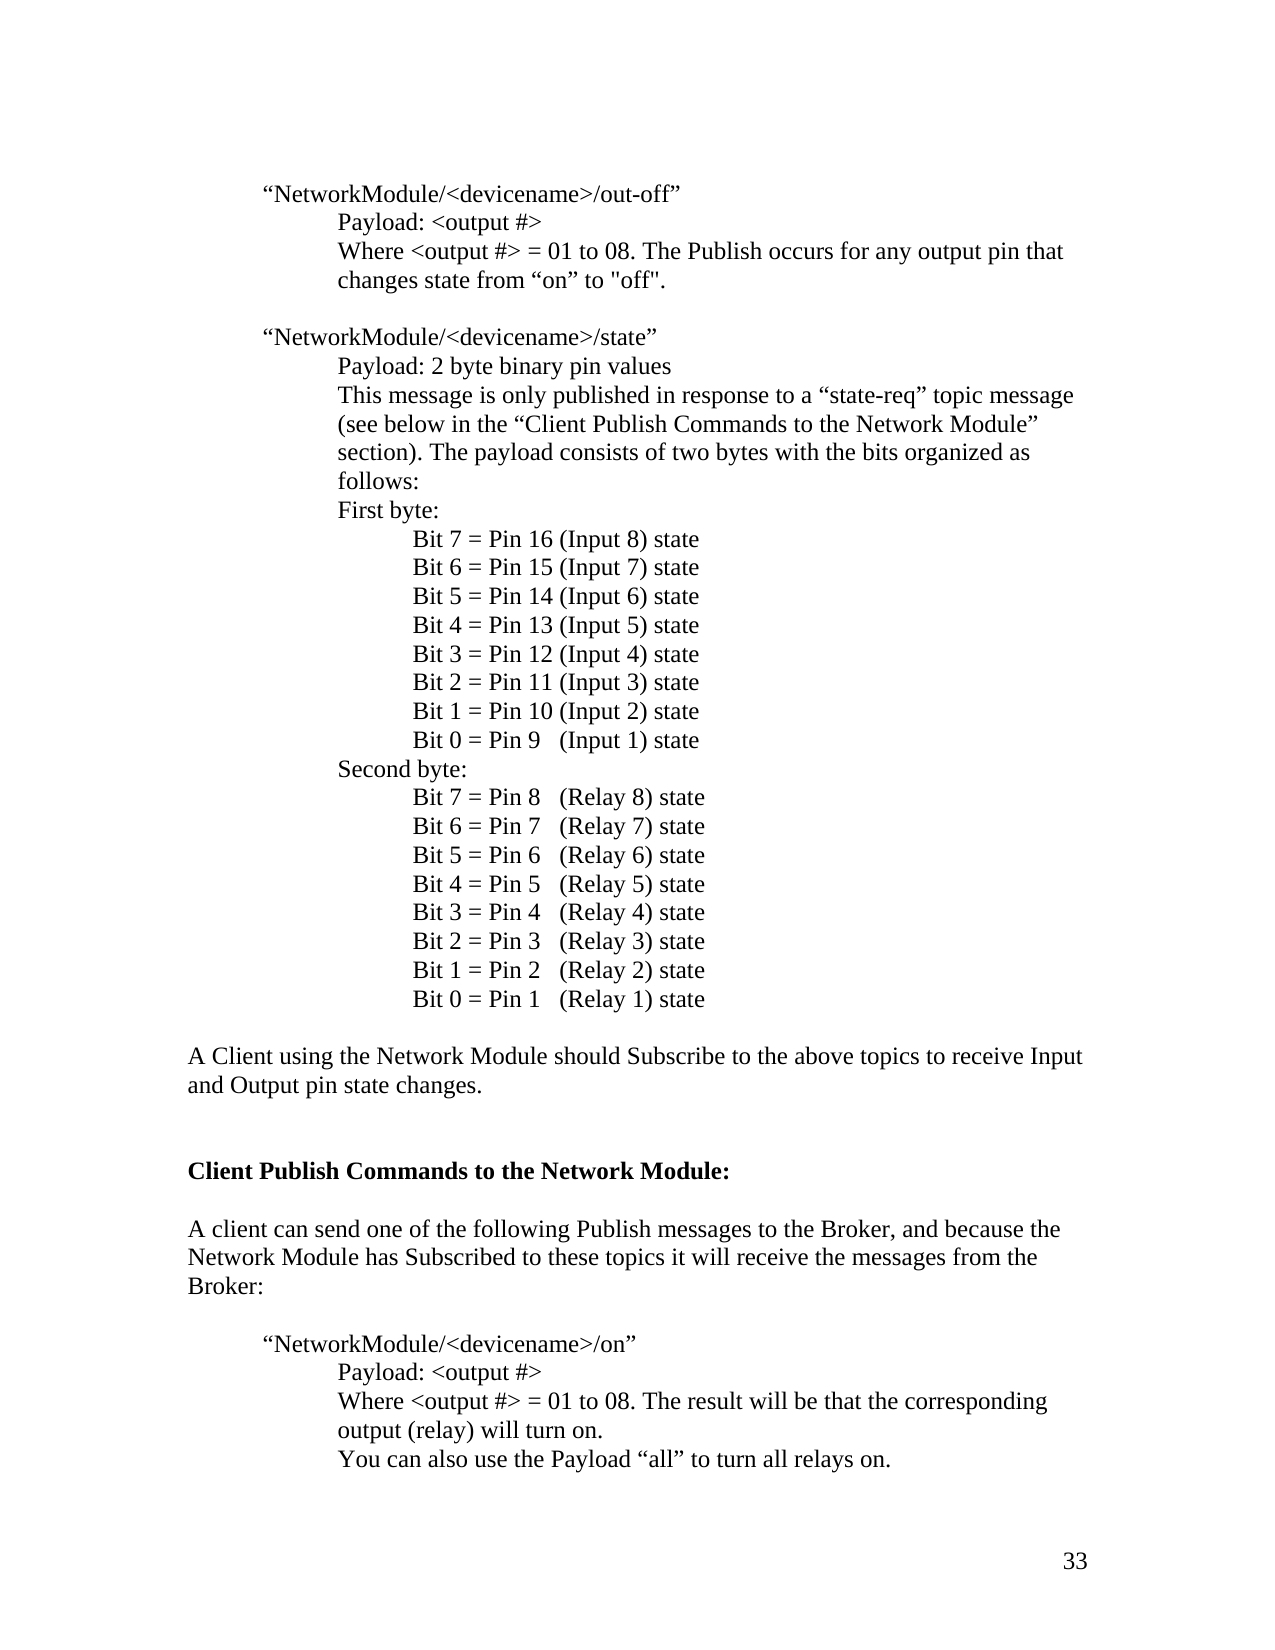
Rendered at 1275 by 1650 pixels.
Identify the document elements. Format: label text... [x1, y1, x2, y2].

text Bit 7 = Pin 16 (Input 8) state [412, 524, 1087, 552]
text Bit 2 = Pin 3 (Relay 3) state [412, 926, 1087, 955]
text First byte: [337, 495, 1087, 524]
text “NetworkModule/<devicename>/on” [262, 1329, 1087, 1357]
text Bit 1 = Pin 2 (Relay 2) state [412, 955, 1087, 984]
text Where <output #> = 01 to 08. The Publish occurs for any output pin that changes state from “on” to "off". [337, 236, 1087, 294]
text Bit 3 = Pin 4 (Relay 4) state [412, 897, 1087, 926]
text Bit 5 = Pin 6 (Relay 6) state [412, 840, 1087, 869]
text Second byte: [337, 754, 1087, 782]
text You can also use the Payload “all” to turn all relays on. [337, 1444, 1087, 1472]
text Bit 7 = Pin 8 (Relay 8) state [412, 782, 1087, 811]
text “NetworkModule/<devicename>/out-off” [262, 179, 1087, 207]
text Bit 3 = Pin 12 (Input 4) state [412, 639, 1087, 667]
text A client can send one of the following Publish messages to the Broker, and because the Network Module has Subscribed to these topics it will receive the messages from the Broker: [187, 1214, 1087, 1300]
text Bit 4 = Pin 5 (Relay 5) state [412, 869, 1087, 897]
text Where <output #> = 01 to 08. The result will be that the corresponding output (relay) will turn on. [337, 1386, 1087, 1444]
text Bit 6 = Pin 7 (Relay 7) state [412, 811, 1087, 840]
text Bit 2 = Pin 11 (Input 3) state [412, 667, 1087, 696]
text Payload: 2 byte binary pin values [262, 351, 1087, 380]
text This message is only published in response to a “state-req” topic message (see below in the “Client Publish Commands to the Network Module” section). The payload consists of two bytes with the bits organized as follows: [337, 380, 1087, 495]
text Payload: <output #> [262, 207, 1087, 236]
text Payload: <output #> [262, 1357, 1087, 1386]
text Client Publish Commands to the Network Module: [187, 1156, 1087, 1185]
text Bit 5 = Pin 14 (Input 6) state [412, 581, 1087, 610]
text Bit 4 = Pin 13 (Input 5) state [412, 610, 1087, 639]
text Bit 0 = Pin 1 (Relay 1) state [412, 984, 1087, 1012]
text Bit 1 = Pin 10 (Input 2) state [412, 696, 1087, 725]
text Bit 0 = Pin 9 (Input 1) state [412, 725, 1087, 754]
text A Client using the Network Module should Subscribe to the above topics to receive Input and Output pin state changes. [187, 1041, 1087, 1099]
text Bit 6 = Pin 15 (Input 7) state [412, 552, 1087, 581]
text “NetworkModule/<devicename>/state” [262, 322, 1087, 351]
